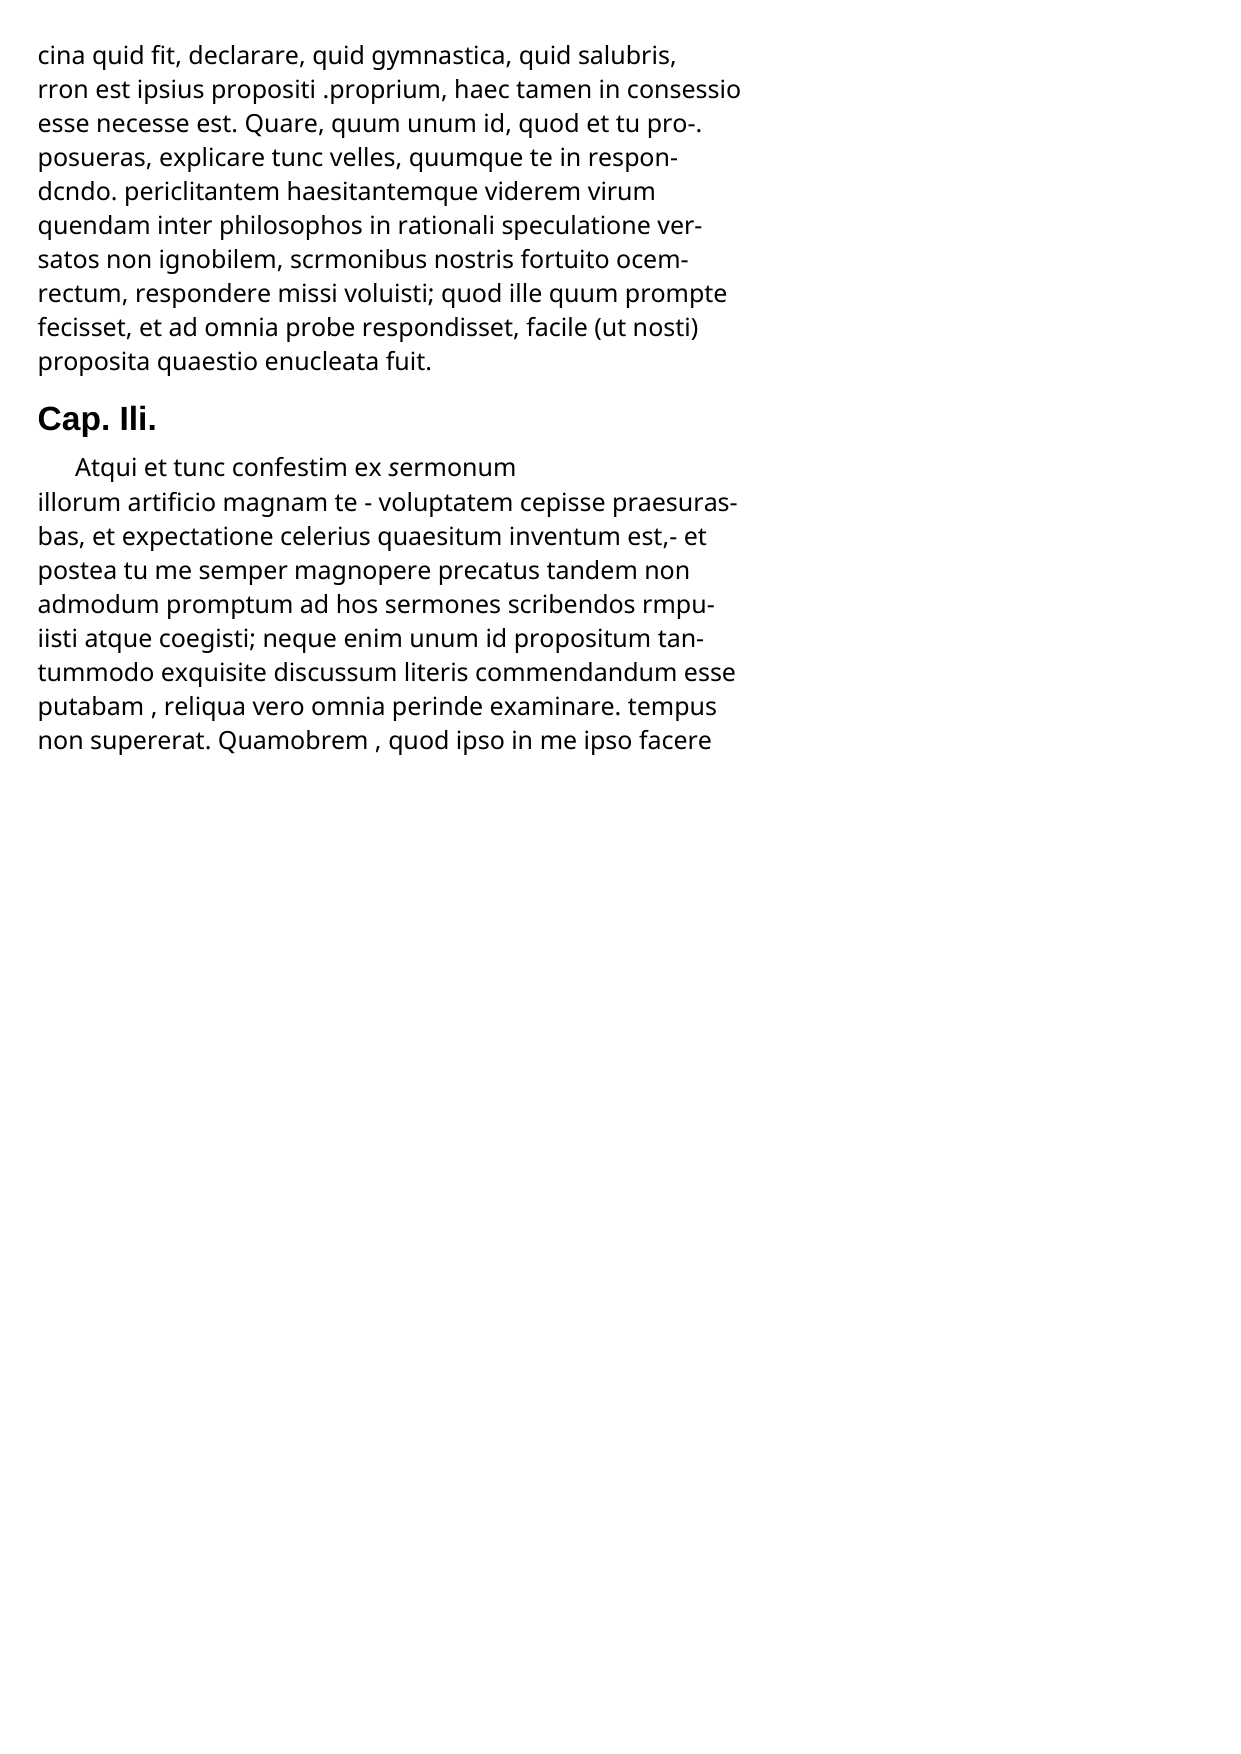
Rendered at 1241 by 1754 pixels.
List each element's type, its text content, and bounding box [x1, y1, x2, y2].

text Atqui et tunc confestim ex sermonum illorum artificio magnam te - voluptatem cepisse praesuras- bas, et expectatione celerius quaesitum inventum est,- et postea tu me semper magnopere precatus tandem non admodum promptum ad hos sermones scribendos rmpu- iisti atque coegisti; neque enim unum id propositum tan- tummodo exquisite discussum literis commendandum esse putabam , reliqua vero omnia perinde examinare. tempus non supererat. Quamobrem , quod ipso in me ipso facere [37, 450, 1203, 757]
subtitle Cap. Ili. [37, 399, 1203, 438]
text cina quid fit, declarare, quid gymnastica, quid salubris, rron est ipsius propositi .proprium, haec tamen in consessio esse necesse est. Quare, quum unum id, quod et tu pro-. posueras, explicare tunc velles, quumque te in respon- dcndo. periclitantem haesitantemque viderem virum quendam inter philosophos in rationali speculatione ver- satos non ignobilem, scrmonibus nostris fortuito ocem- rectum, respondere missi voluisti; quod ille quum prompte fecisset, et ad omnia probe respondisset, facile (ut nosti) proposita quaestio enucleata fuit. [37, 37, 1203, 378]
